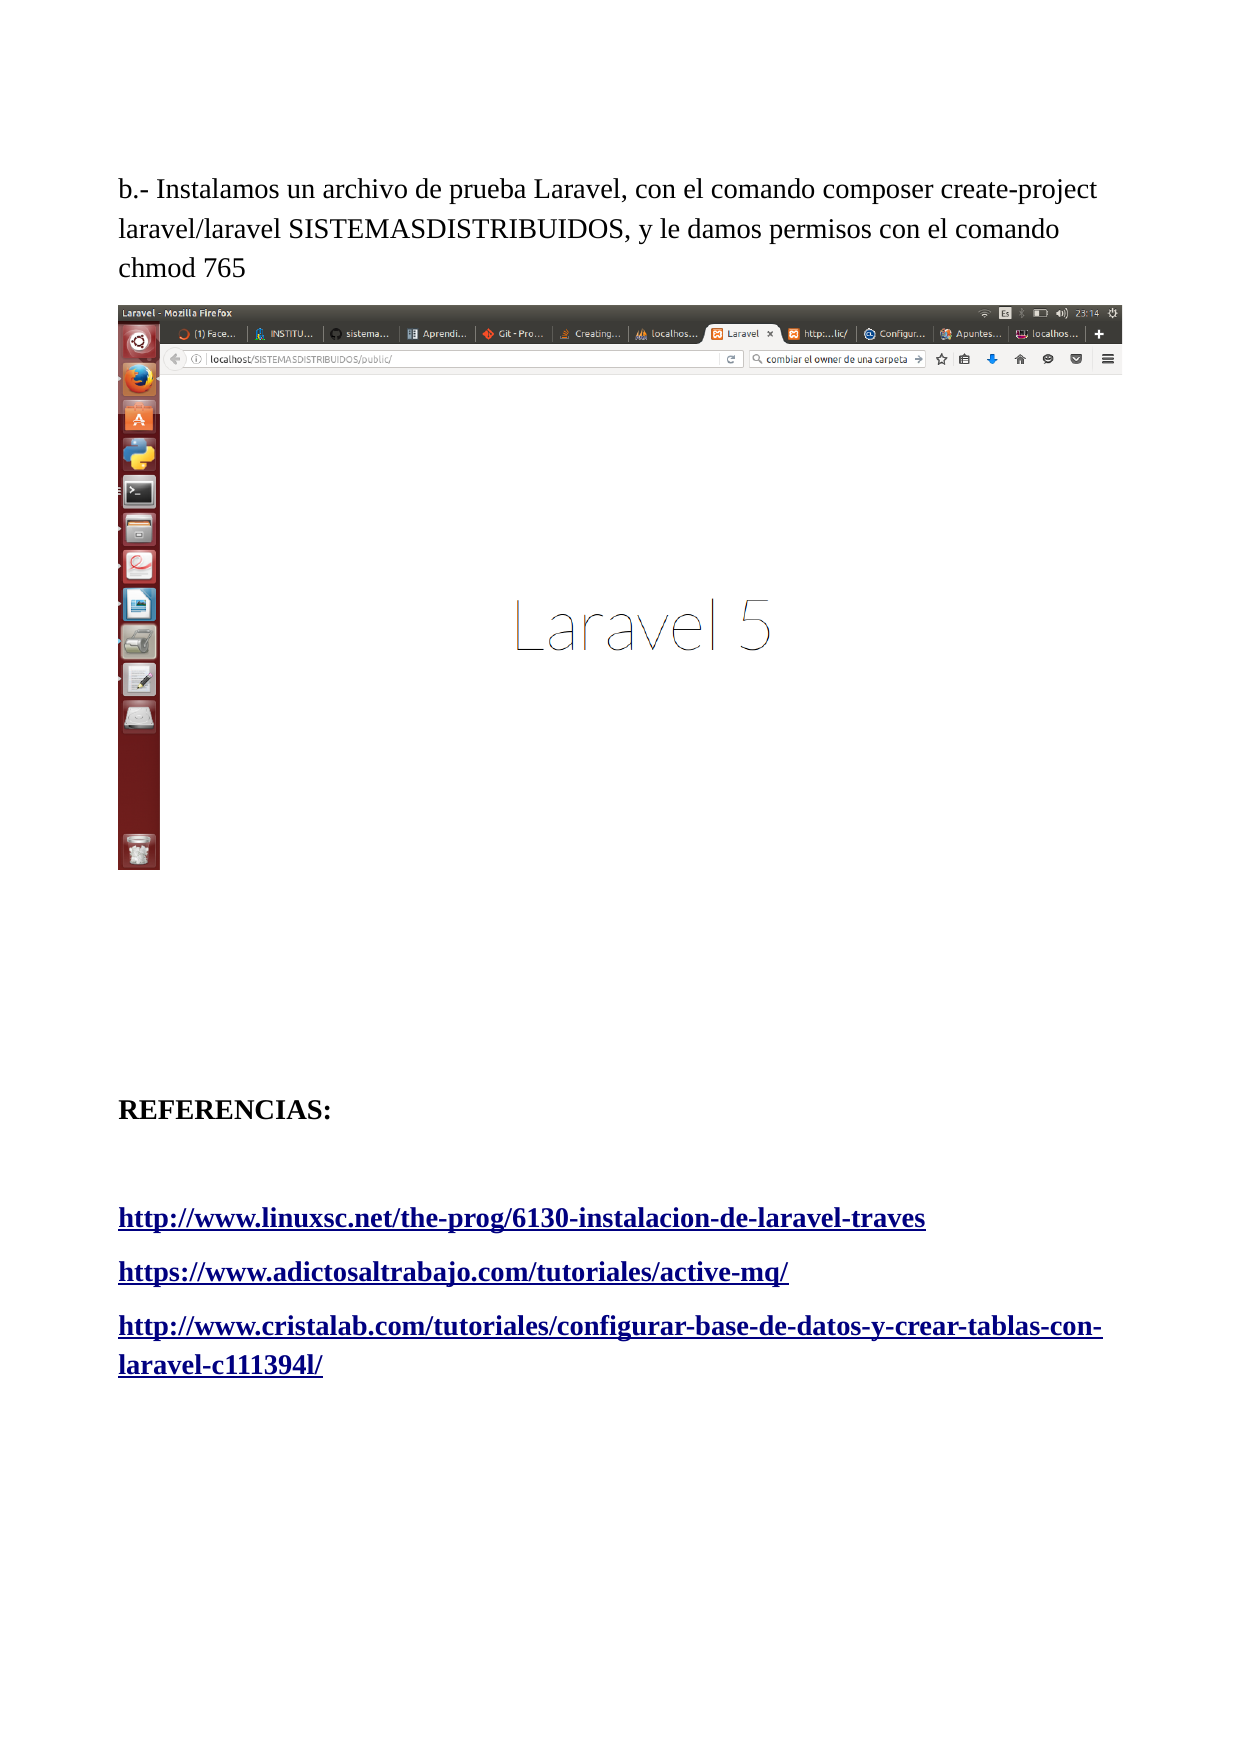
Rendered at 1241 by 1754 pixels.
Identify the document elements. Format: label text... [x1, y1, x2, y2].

text https://www.adictosaltrabajo.com/tutoriales/active-mq/ [118, 1254, 1122, 1287]
picture [118, 305, 1123, 870]
text b.- Instalamos un archivo de prueba Laravel, con el comando composer create-project laravel/laravel SISTEMASDISTRIBUIDOS, y le damos permisos con el comando chmod 765 [118, 172, 1122, 284]
text REFERENCIAS: [118, 1092, 1122, 1125]
text http://www.linuxsc.net/the-prog/6130-instalacion-de-laravel-traves [118, 1201, 1122, 1233]
text http://www.cristalab.com/tutoriales/configurar-base-de-datos-y-crear-tablas-con-laravel-c111394l/ [118, 1309, 1122, 1381]
